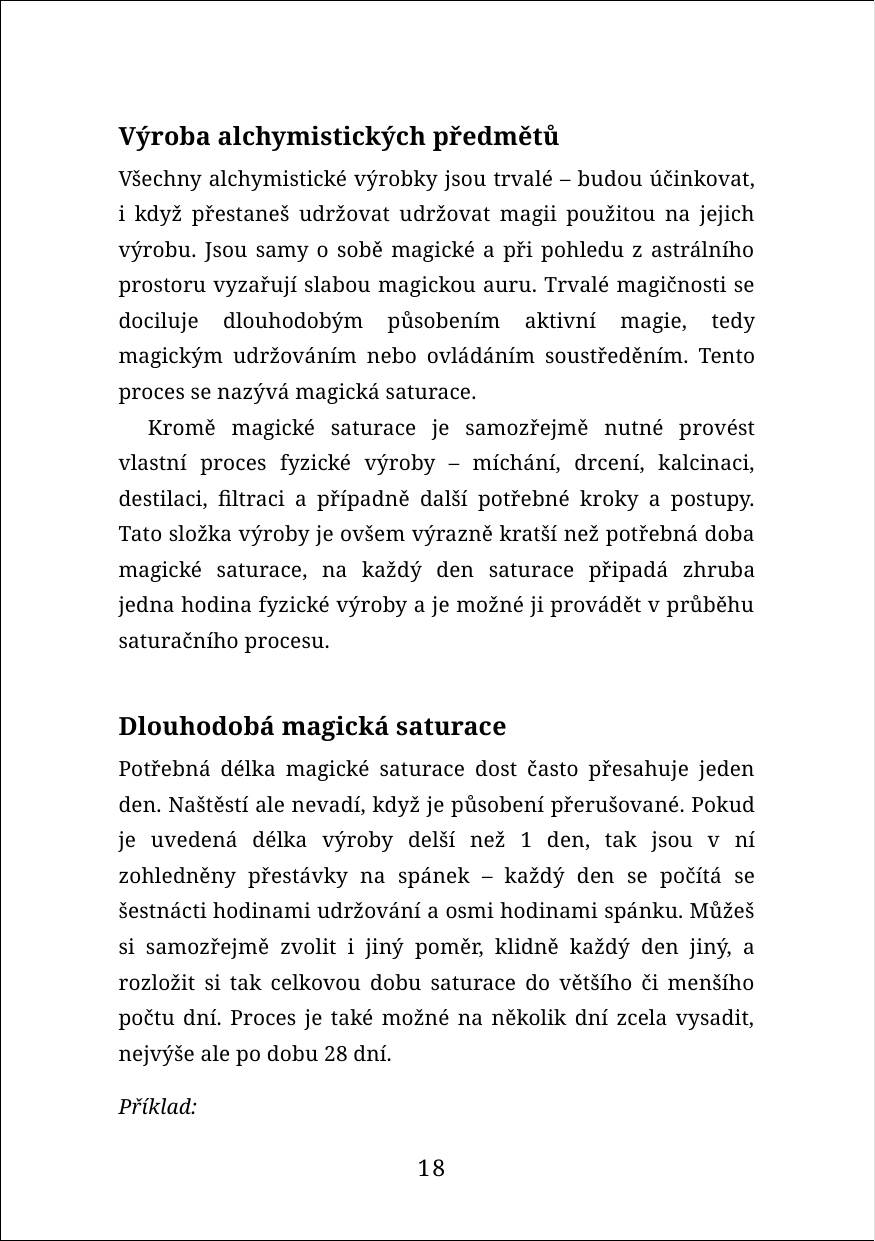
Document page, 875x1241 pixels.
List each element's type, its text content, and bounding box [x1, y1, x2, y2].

text Potřebná délka magické saturace dost často přesahuje jeden den. Naštěstí ale nevadí, když je působení přerušované. Pokud je uvedená délka výroby delší než 1 den, tak jsou v ní zohledněny přestávky na spánek – každý den se počítá se šestnácti hodinami udržování a osmi hodinami spánku. Můžeš si samozřejmě zvolit i jiný poměr, klidně každý den jiný, a rozložit si tak celkovou dobu saturace do většího či menšího počtu dní. Proces je také možné na několik dní zcela vysadit, nejvýše ale po dobu 28 dní. [118, 754, 756, 1067]
text Příklad: [118, 1092, 756, 1120]
subtitle Dlouhodobá magická saturace [118, 709, 756, 743]
subtitle Výroba alchymistických předmětů [118, 118, 756, 152]
text Všechny alchymistické výrobky jsou trvalé – budou účinkovat, i když přestaneš udržovat udržovat magii použitou na jejich výrobu. Jsou samy o sobě magické a při pohledu z astrálního prostoru vyzařují slabou magickou auru. Trvalé magičnosti se dociluje dlouhodobým působením aktivní magie, tedy magickým udržováním nebo ovládáním soustředěním. Tento proces se nazývá magická saturace. Kromě magické saturace je samozřejmě nutné provést vlastní proces fyzické výroby – míchání, drcení, kalcinaci, destilaci, filtraci a případně další potřebné kroky a postupy. Tato složka výroby je ovšem výrazně kratší než potřebná doba magické saturace, na každý den saturace připadá zhruba jedna hodina fyzické výroby a je možné ji provádět v průběhu saturačního procesu. [118, 164, 756, 654]
